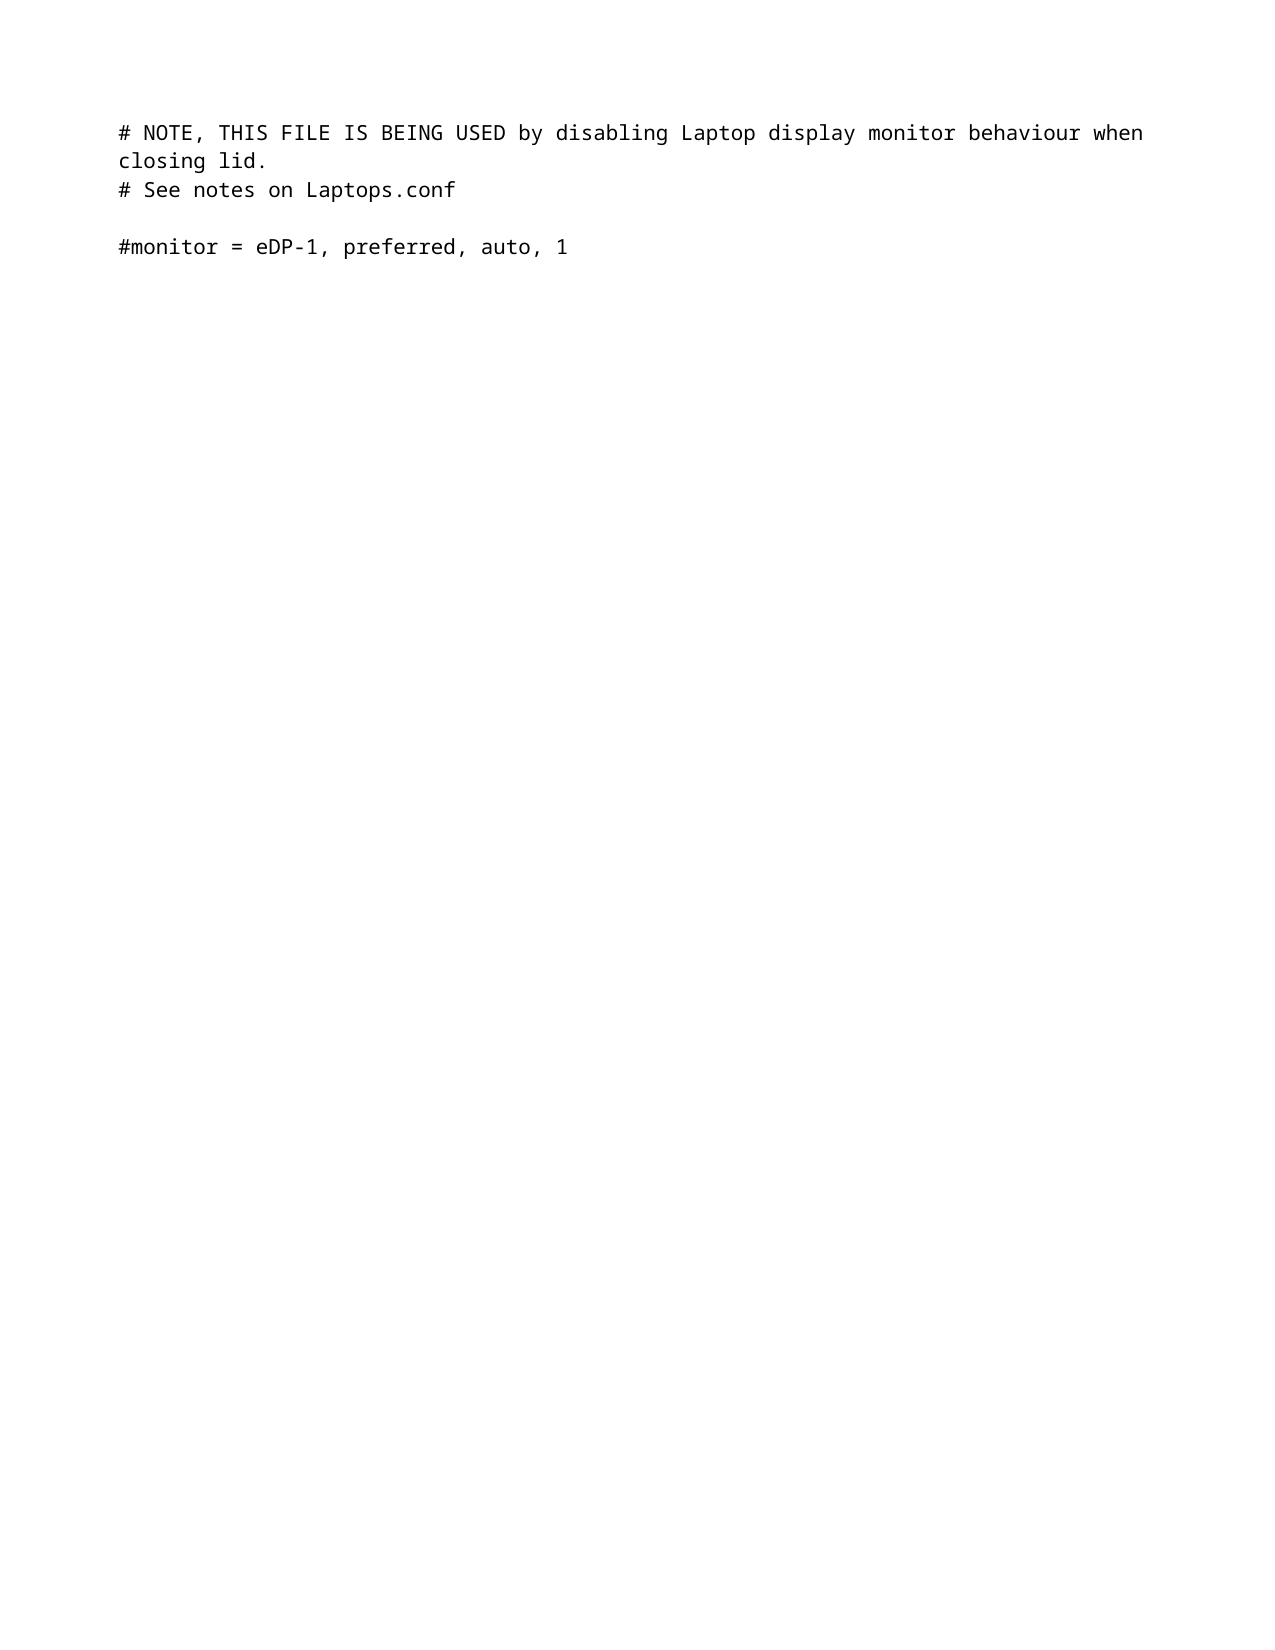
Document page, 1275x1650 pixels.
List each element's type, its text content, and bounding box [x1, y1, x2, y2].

text #monitor = eDP-1, preferred, auto, 1 [118, 232, 1157, 260]
text # NOTE, THIS FILE IS BEING USED by disabling Laptop display monitor behaviour when closing lid. [118, 118, 1157, 175]
text # See notes on Laptops.conf [118, 175, 1157, 203]
